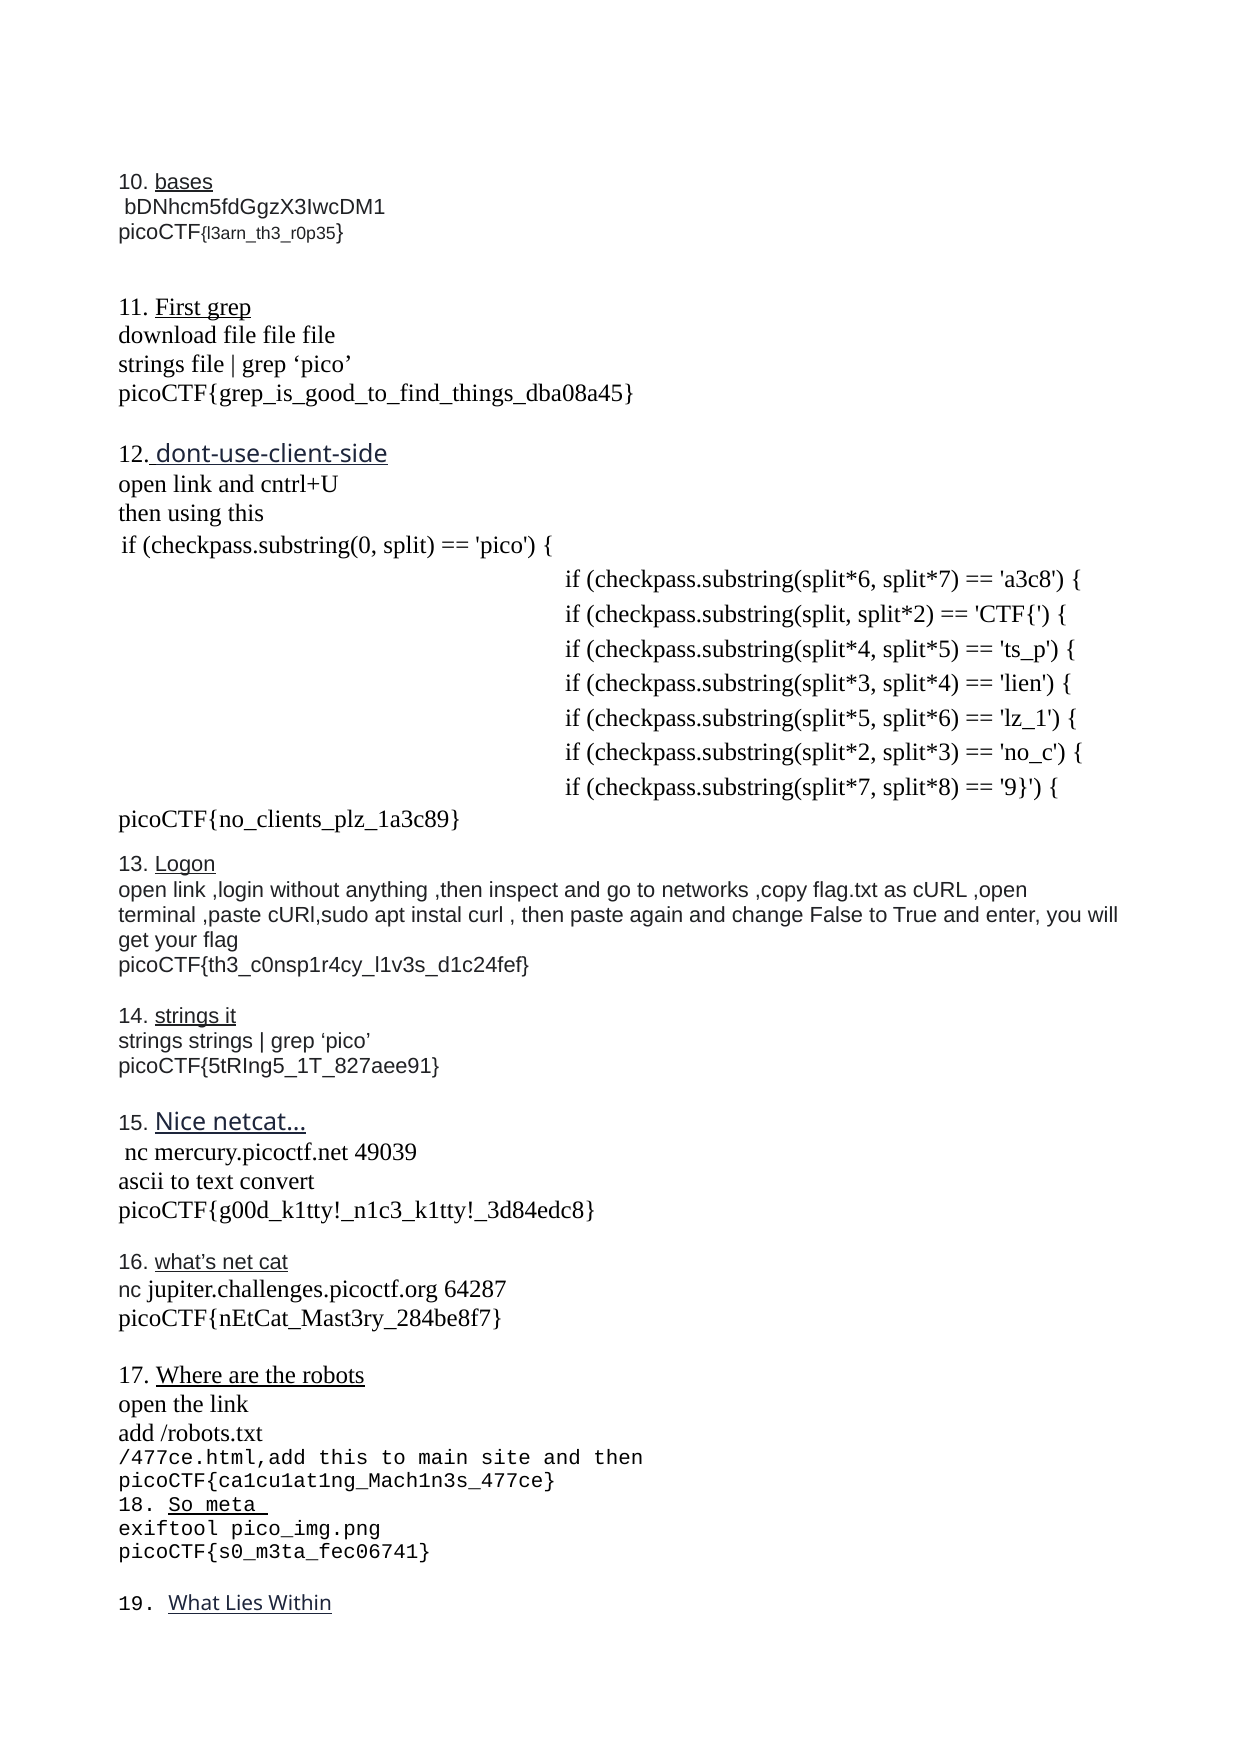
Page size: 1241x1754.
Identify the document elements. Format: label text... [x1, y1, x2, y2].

text picoCTF{s0_m3ta_fec06741} [118, 1541, 1122, 1565]
text 10. bases [118, 168, 1122, 194]
text 16. what’s net cat [118, 1249, 1122, 1274]
text picoCTF{l3arn_th3_r0p35} [118, 219, 1122, 244]
text 17. Where are the robots [118, 1360, 1122, 1389]
text 13. Logon [118, 851, 1122, 877]
text strings file | grep ‘pico’ [118, 349, 1122, 378]
text /477ce.html,add this to main site and then [118, 1447, 1122, 1470]
text download file file file [118, 321, 1122, 349]
text nc jupiter.challenges.picoctf.org 64287 [118, 1274, 1122, 1303]
text then using this [118, 498, 1122, 527]
table_cell if (checkpass.substring(split*4, split*5) == 'ts_p') { [562, 631, 1094, 665]
text open link ,login without anything ,then inspect and go to networks ,copy flag.txt as cURL ,open terminal ,paste cURl,sudo apt instal curl , then paste again and change False to True and enter, you will get your flag [118, 877, 1122, 952]
table_header [562, 527, 1094, 562]
text picoCTF{no_clients_plz_1a3c89} [118, 804, 1122, 832]
text exiftool pico_img.png [118, 1518, 1122, 1541]
text 19. What Lies Within [118, 1588, 1122, 1617]
table_cell if (checkpass.substring(split, split*2) == 'CTF{') { [562, 596, 1094, 631]
table_cell [118, 665, 562, 700]
text bDNhcm5fdGgzX3IwcDM1 [118, 194, 1122, 219]
text picoCTF{grep_is_good_to_find_things_dba08a45} [118, 378, 1122, 436]
text picoCTF{th3_c0nsp1r4cy_l1v3s_d1c24fef} [118, 952, 1122, 977]
text open link and cntrl+U [118, 469, 1122, 498]
table_header if (checkpass.substring(0, split) == 'pico') { [118, 527, 562, 562]
table_cell [118, 562, 562, 596]
table_cell [118, 596, 562, 631]
text 18. So meta [118, 1494, 1122, 1518]
table_cell [118, 631, 562, 665]
table_cell [118, 700, 562, 734]
table_cell if (checkpass.substring(split*2, split*3) == 'no_c') { [562, 735, 1094, 769]
text strings strings | grep ‘pico’ [118, 1028, 1122, 1053]
text open the link [118, 1389, 1122, 1418]
text 14. strings it [118, 1003, 1122, 1028]
text picoCTF{ca1cu1at1ng_Mach1n3s_477ce} [118, 1470, 1122, 1494]
table_cell if (checkpass.substring(split*3, split*4) == 'lien') { [562, 665, 1094, 700]
table_cell [118, 735, 562, 769]
text 12. dont-use-client-side [118, 436, 1122, 469]
text ascii to text convert [118, 1166, 1122, 1195]
table_cell if (checkpass.substring(split*5, split*6) == 'lz_1') { [562, 700, 1094, 734]
table_cell [118, 769, 562, 804]
text picoCTF{g00d_k1tty!_n1c3_k1tty!_3d84edc8} [118, 1195, 1122, 1224]
table_cell if (checkpass.substring(split*6, split*7) == 'a3c8') { [562, 562, 1094, 596]
text picoCTF{nEtCat_Mast3ry_284be8f7} [118, 1303, 1122, 1332]
table_cell if (checkpass.substring(split*7, split*8) == '9}') { [562, 769, 1094, 804]
text add /robots.txt [118, 1418, 1122, 1447]
text 11. First grep [118, 292, 1122, 321]
text picoCTF{5tRIng5_1T_827aee91} [118, 1053, 1122, 1078]
text 15. Nice netcat... [118, 1103, 1122, 1137]
text nc mercury.picoctf.net 49039 [118, 1137, 1122, 1166]
